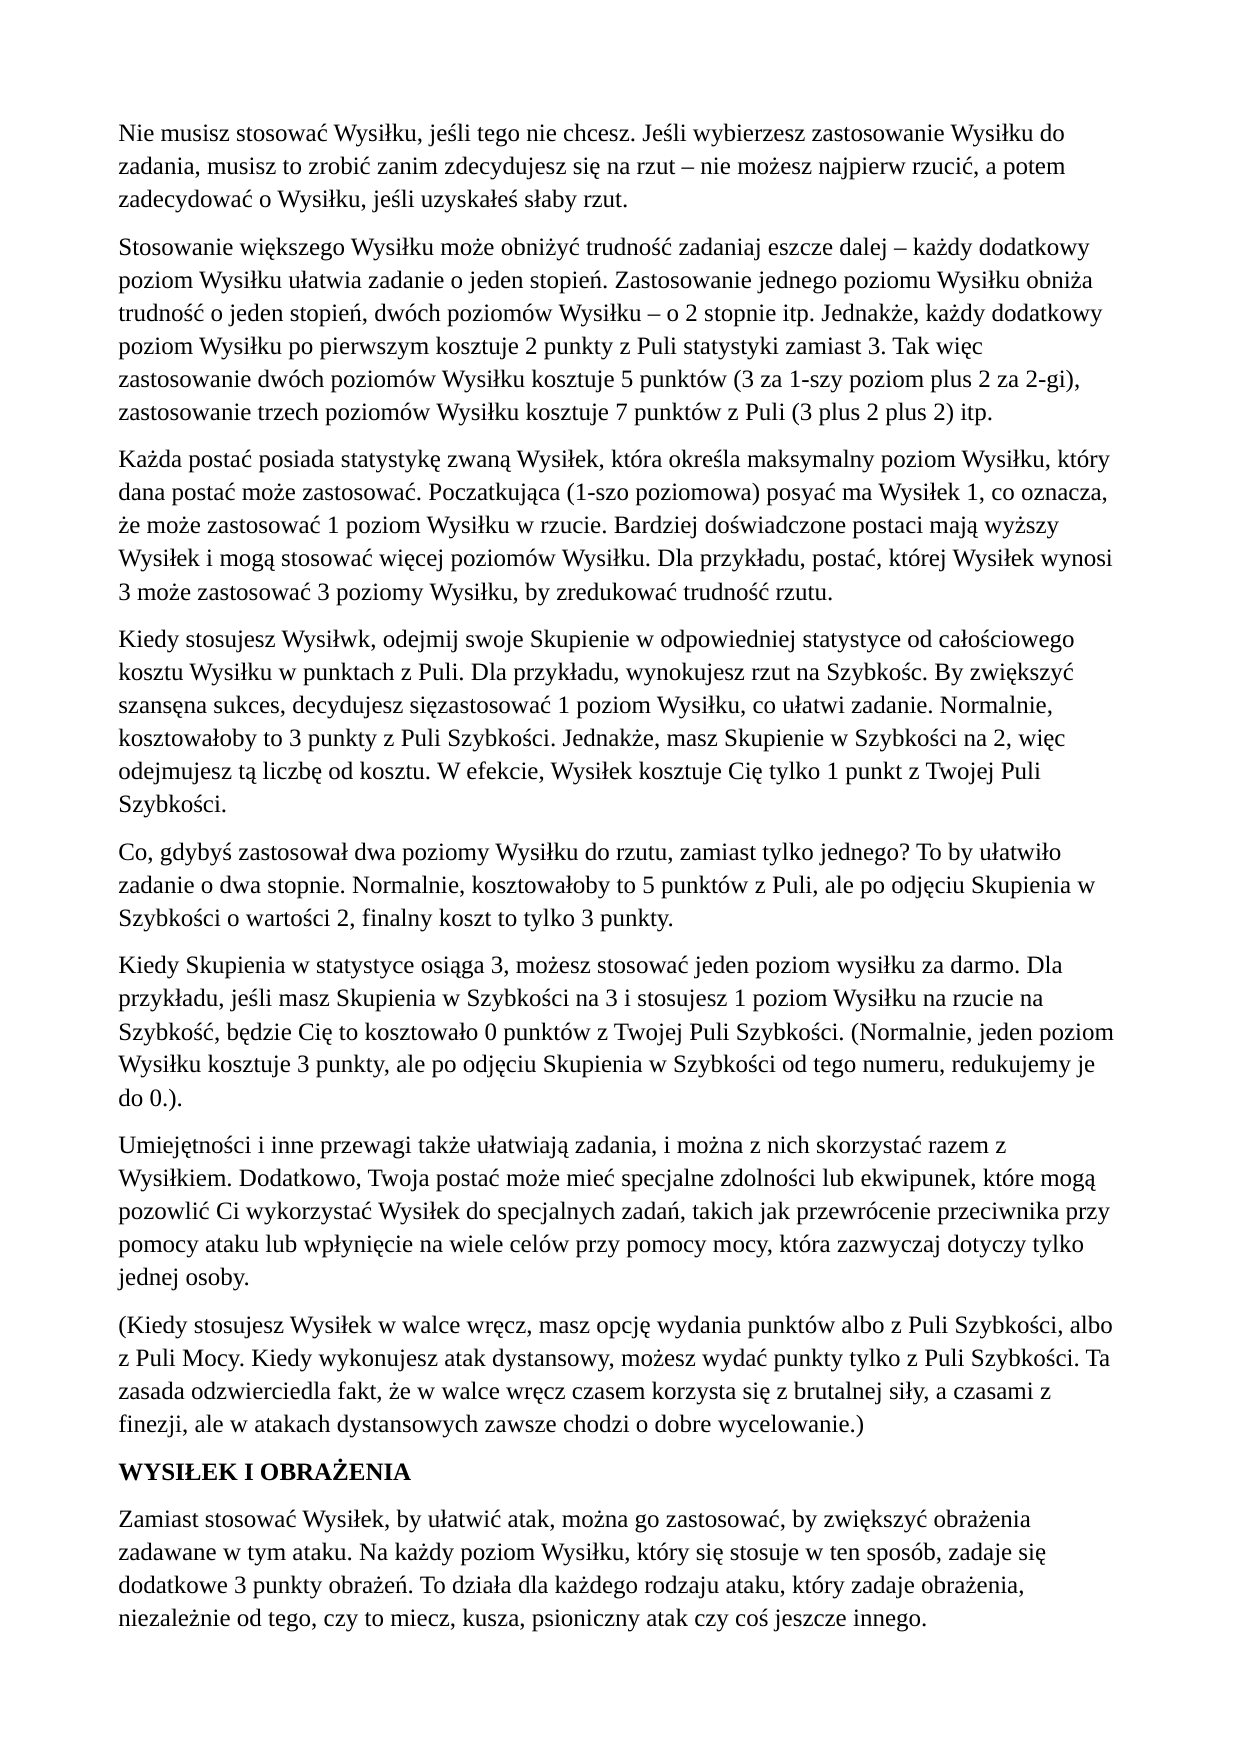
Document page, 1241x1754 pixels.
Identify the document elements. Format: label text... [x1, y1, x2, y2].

text (Kiedy stosujesz Wysiłek w walce wręcz, masz opcję wydania punktów albo z Puli Szybkości, albo z Puli Mocy. Kiedy wykonujesz atak dystansowy, możesz wydać punkty tylko z Puli Szybkości. Ta zasada odzwierciedla fakt, że w walce wręcz czasem korzysta się z brutalnej siły, a czasami z finezji, ale w atakach dystansowych zawsze chodzi o dobre wycelowanie.) [118, 1310, 1122, 1438]
text Zamiast stosować Wysiłek, by ułatwić atak, można go zastosować, by zwiększyć obrażenia zadawane w tym ataku. Na każdy poziom Wysiłku, który się stosuje w ten sposób, zadaje się dodatkowe 3 punkty obrażeń. To działa dla każdego rodzaju ataku, który zadaje obrażenia, niezależnie od tego, czy to miecz, kusza, psioniczny atak czy coś jeszcze innego. [118, 1504, 1122, 1632]
text Co, gdybyś zastosował dwa poziomy Wysiłku do rzutu, zamiast tylko jednego? To by ułatwiło zadanie o dwa stopnie. Normalnie, kosztowałoby to 5 punktów z Puli, ale po odjęciu Skupienia w Szybkości o wartości 2, finalny koszt to tylko 3 punkty. [118, 837, 1122, 932]
text Stosowanie większego Wysiłku może obniżyć trudność zadaniaj eszcze dalej – każdy dodatkowy poziom Wysiłku ułatwia zadanie o jeden stopień. Zastosowanie jednego poziomu Wysiłku obniża trudność o jeden stopień, dwóch poziomów Wysiłku – o 2 stopnie itp. Jednakże, każdy dodatkowy poziom Wysiłku po pierwszym kosztuje 2 punkty z Puli statystyki zamiast 3. Tak więc zastosowanie dwóch poziomów Wysiłku kosztuje 5 punktów (3 za 1-szy poziom plus 2 za 2-gi), zastosowanie trzech poziomów Wysiłku kosztuje 7 punktów z Puli (3 plus 2 plus 2) itp. [118, 232, 1122, 426]
text Umiejętności i inne przewagi także ułatwiają zadania, i można z nich skorzystać razem z Wysiłkiem. Dodatkowo, Twoja postać może mieć specjalne zdolności lub ekwipunek, które mogą pozowlić Ci wykorzystać Wysiłek do specjalnych zadań, takich jak przewrócenie przeciwnika przy pomocy ataku lub wpłynięcie na wiele celów przy pomocy mocy, która zazwyczaj dotyczy tylko jednej osoby. [118, 1130, 1122, 1291]
text Kiedy Skupienia w statystyce osiąga 3, możesz stosować jeden poziom wysiłku za darmo. Dla przykładu, jeśli masz Skupienia w Szybkości na 3 i stosujesz 1 poziom Wysiłku na rzucie na Szybkość, będzie Cię to kosztowało 0 punktów z Twojej Puli Szybkości. (Normalnie, jeden poziom Wysiłku kosztuje 3 punkty, ale po odjęciu Skupienia w Szybkości od tego numeru, redukujemy je do 0.). [118, 951, 1122, 1111]
text Każda postać posiada statystykę zwaną Wysiłek, która określa maksymalny poziom Wysiłku, który dana postać może zastosować. Poczatkująca (1-szo poziomowa) posyać ma Wysiłek 1, co oznacza, że może zastosować 1 poziom Wysiłku w rzucie. Bardziej doświadczone postaci mają wyższy Wysiłek i mogą stosować więcej poziomów Wysiłku. Dla przykładu, postać, której Wysiłek wynosi 3 może zastosować 3 poziomy Wysiłku, by zredukować trudność rzutu. [118, 444, 1122, 605]
text Nie musisz stosować Wysiłku, jeśli tego nie chcesz. Jeśli wybierzesz zastosowanie Wysiłku do zadania, musisz to zrobić zanim zdecydujesz się na rzut – nie możesz najpierw rzucić, a potem zadecydować o Wysiłku, jeśli uzyskałeś słaby rzut. [118, 118, 1122, 213]
text WYSIŁEK I OBRAŻENIA [118, 1457, 1122, 1485]
text Kiedy stosujesz Wysiłwk, odejmij swoje Skupienie w odpowiedniej statystyce od całościowego kosztu Wysiłku w punktach z Puli. Dla przykładu, wynokujesz rzut na Szybkośc. By zwiększyć szansęna sukces, decydujesz sięzastosować 1 poziom Wysiłku, co ułatwi zadanie. Normalnie, kosztowałoby to 3 punkty z Puli Szybkości. Jednakże, masz Skupienie w Szybkości na 2, więc odejmujesz tą liczbę od kosztu. W efekcie, Wysiłek kosztuje Cię tylko 1 punkt z Twojej Puli Szybkości. [118, 624, 1122, 818]
